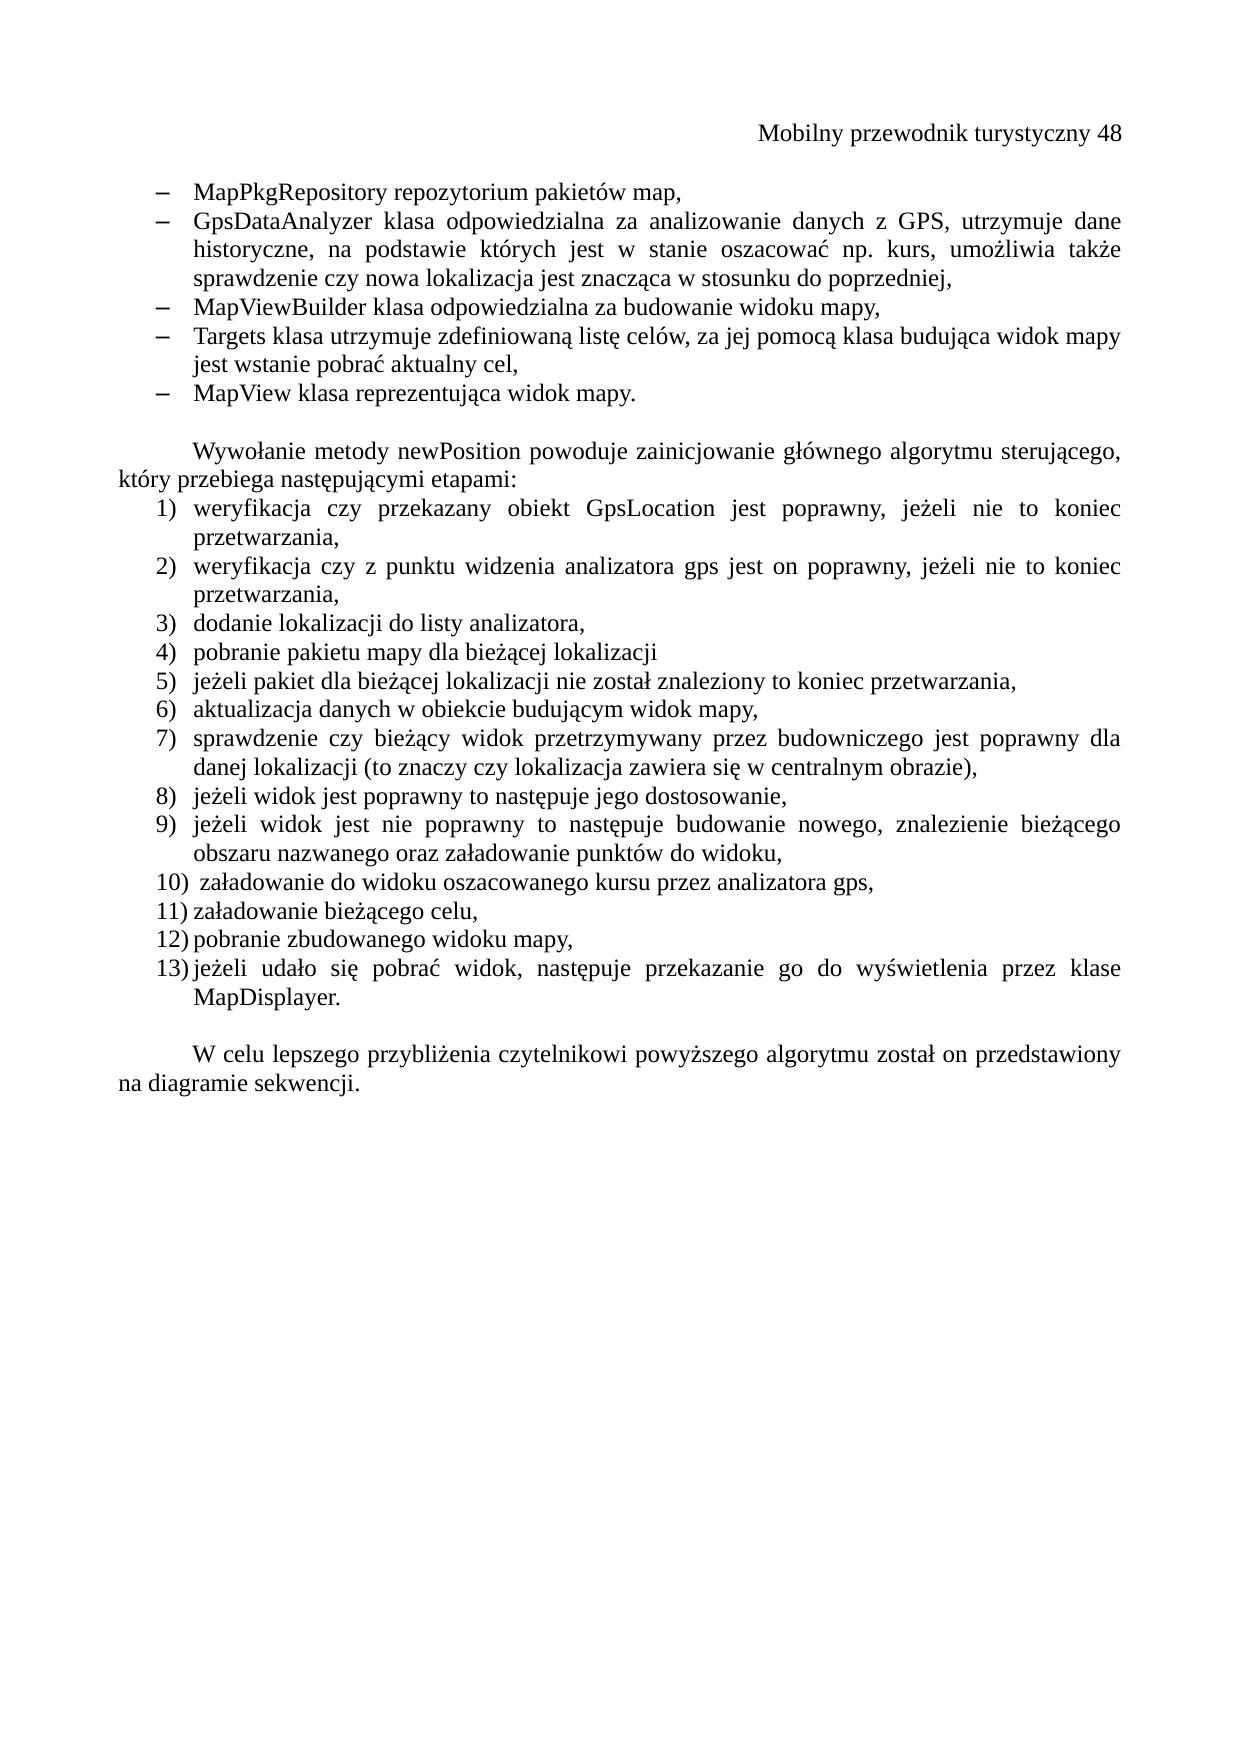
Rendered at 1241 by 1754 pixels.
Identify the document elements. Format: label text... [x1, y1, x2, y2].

list jeżeli widok jest poprawny to następuje jego dostosowanie, [156, 781, 1122, 809]
list Targets klasa utrzymuje zdefiniowaną listę celów, za jej pomocą klasa budująca widok mapy jest wstanie pobrać aktualny cel, [156, 321, 1122, 378]
list pobranie zbudowanego widoku mapy, [156, 924, 1122, 953]
list MapViewBuilder klasa odpowiedzialna za budowanie widoku mapy, [156, 292, 1122, 321]
list weryfikacja czy przekazany obiekt GpsLocation jest poprawny, jeżeli nie to koniec przetwarzania, [156, 493, 1122, 551]
list GpsDataAnalyzer klasa odpowiedzialna za analizowanie danych z GPS, utrzymuje dane historyczne, na podstawie których jest w stanie oszacować np. kurs, umożliwia także sprawdzenie czy nowa lokalizacja jest znacząca w stosunku do poprzedniej, [156, 206, 1122, 292]
list pobranie pakietu mapy dla bieżącej lokalizacji [156, 637, 1122, 666]
list jeżeli pakiet dla bieżącej lokalizacji nie został znaleziony to koniec przetwarzania, [156, 666, 1122, 694]
list załadowanie bieżącego celu, [156, 896, 1122, 924]
list weryfikacja czy z punktu widzenia analizatora gps jest on poprawny, jeżeli nie to koniec przetwarzania, [156, 551, 1122, 608]
list jeżeli udało się pobrać widok, następuje przekazanie go do wyświetlenia przez klase MapDisplayer. [156, 953, 1122, 1011]
text Wywołanie metody newPosition powoduje zainicjowanie głównego algorytmu sterującego, który przebiega następującymi etapami: [118, 436, 1122, 493]
list załadowanie do widoku oszacowanego kursu przez analizatora gps, [156, 867, 1122, 896]
list MapPkgRepository repozytorium pakietów map, [156, 177, 1122, 206]
text W celu lepszego przybliżenia czytelnikowi powyższego algorytmu został on przedstawiony na diagramie sekwencji. [118, 1039, 1122, 1097]
list jeżeli widok jest nie poprawny to następuje budowanie nowego, znalezienie bieżącego obszaru nazwanego oraz załadowanie punktów do widoku, [156, 809, 1122, 867]
list MapView klasa reprezentująca widok mapy. [156, 378, 1122, 407]
list dodanie lokalizacji do listy analizatora, [156, 608, 1122, 637]
list sprawdzenie czy bieżący widok przetrzymywany przez budowniczego jest poprawny dla danej lokalizacji (to znaczy czy lokalizacja zawiera się w centralnym obrazie), [156, 723, 1122, 781]
list aktualizacja danych w obiekcie budującym widok mapy, [156, 694, 1122, 723]
